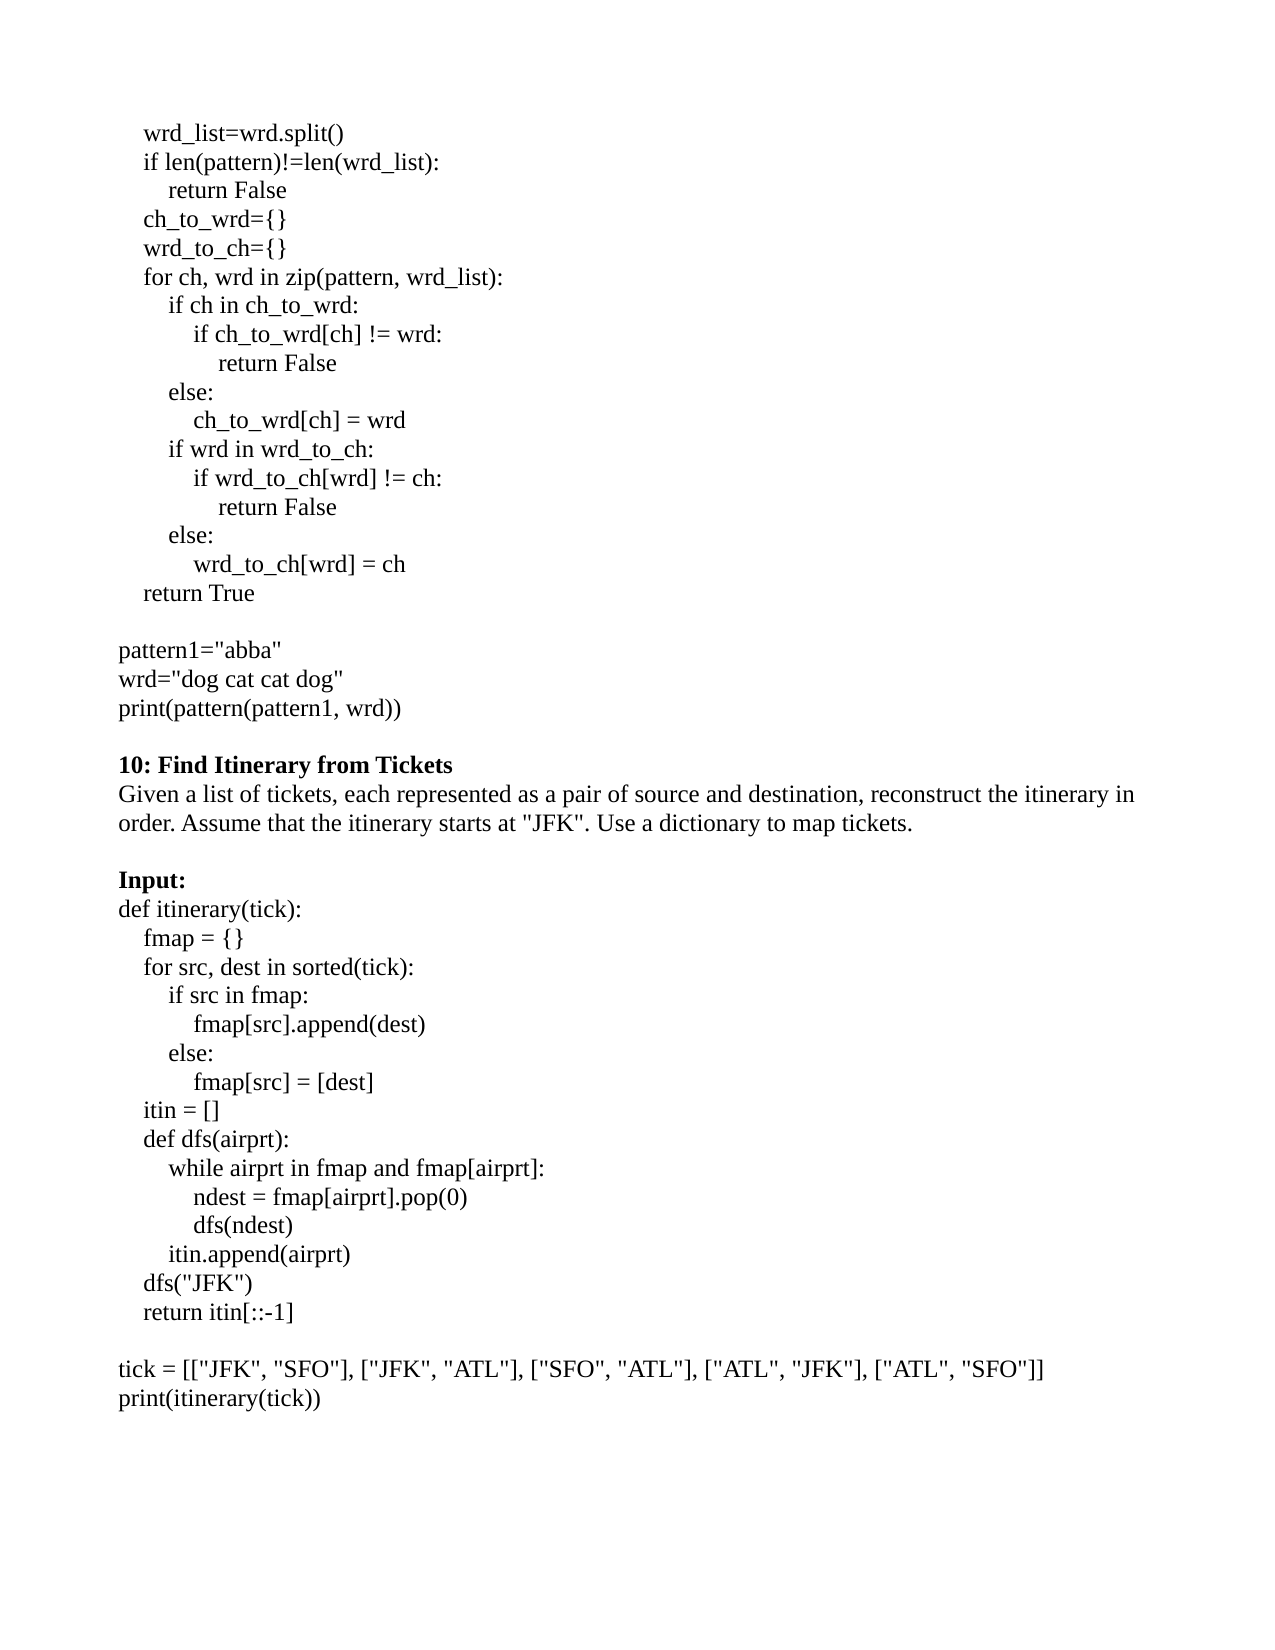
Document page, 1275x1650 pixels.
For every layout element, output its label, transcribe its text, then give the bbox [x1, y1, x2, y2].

text if wrd in wrd_to_ch: [118, 434, 1157, 463]
text return True [118, 578, 1157, 607]
text tick = [["JFK", "SFO"], ["JFK", "ATL"], ["SFO", "ATL"], ["ATL", "JFK"], ["ATL", "SFO"]] [118, 1354, 1157, 1383]
text else: [118, 377, 1157, 406]
text ch_to_wrd={} [118, 204, 1157, 233]
text return False [118, 492, 1157, 521]
text ndest = fmap[airprt].pop(0) [118, 1182, 1157, 1211]
text print(pattern(pattern1, wrd)) 10: Find Itinerary from Tickets Given a list of tickets, each represented as a pair of source and destination, reconstruct the itinerary in order. Assume that the itinerary starts at "JFK". Use a dictionary to map tickets. Input: def itinerary(tick): [118, 693, 1157, 923]
text ch_to_wrd[ch] = wrd [118, 406, 1157, 434]
text if len(pattern)!=len(wrd_list): [118, 147, 1157, 176]
text if ch in ch_to_wrd: [118, 291, 1157, 319]
text wrd="dog cat cat dog" [118, 664, 1157, 693]
text wrd_to_ch[wrd] = ch [118, 549, 1157, 578]
text else: [118, 1038, 1157, 1067]
text fmap[src].append(dest) [118, 1009, 1157, 1038]
text return False [118, 176, 1157, 204]
text dfs("JFK") [118, 1268, 1157, 1297]
text print(itinerary(tick)) [118, 1383, 1157, 1412]
text if src in fmap: [118, 981, 1157, 1009]
text wrd_list=wrd.split() [118, 118, 1157, 147]
text pattern1="abba" [118, 636, 1157, 664]
text wrd_to_ch={} [118, 233, 1157, 262]
text if ch_to_wrd[ch] != wrd: [118, 319, 1157, 348]
text fmap = {} [118, 923, 1157, 952]
text while airprt in fmap and fmap[airprt]: [118, 1153, 1157, 1182]
text dfs(ndest) [118, 1211, 1157, 1239]
text for ch, wrd in zip(pattern, wrd_list): [118, 262, 1157, 291]
text return False [118, 348, 1157, 377]
text def dfs(airprt): [118, 1124, 1157, 1153]
text fmap[src] = [dest] [118, 1067, 1157, 1096]
text return itin[::-1] [118, 1297, 1157, 1326]
text for src, dest in sorted(tick): [118, 952, 1157, 981]
text else: [118, 521, 1157, 549]
text itin.append(airprt) [118, 1239, 1157, 1268]
text itin = [] [118, 1096, 1157, 1124]
text if wrd_to_ch[wrd] != ch: [118, 463, 1157, 492]
